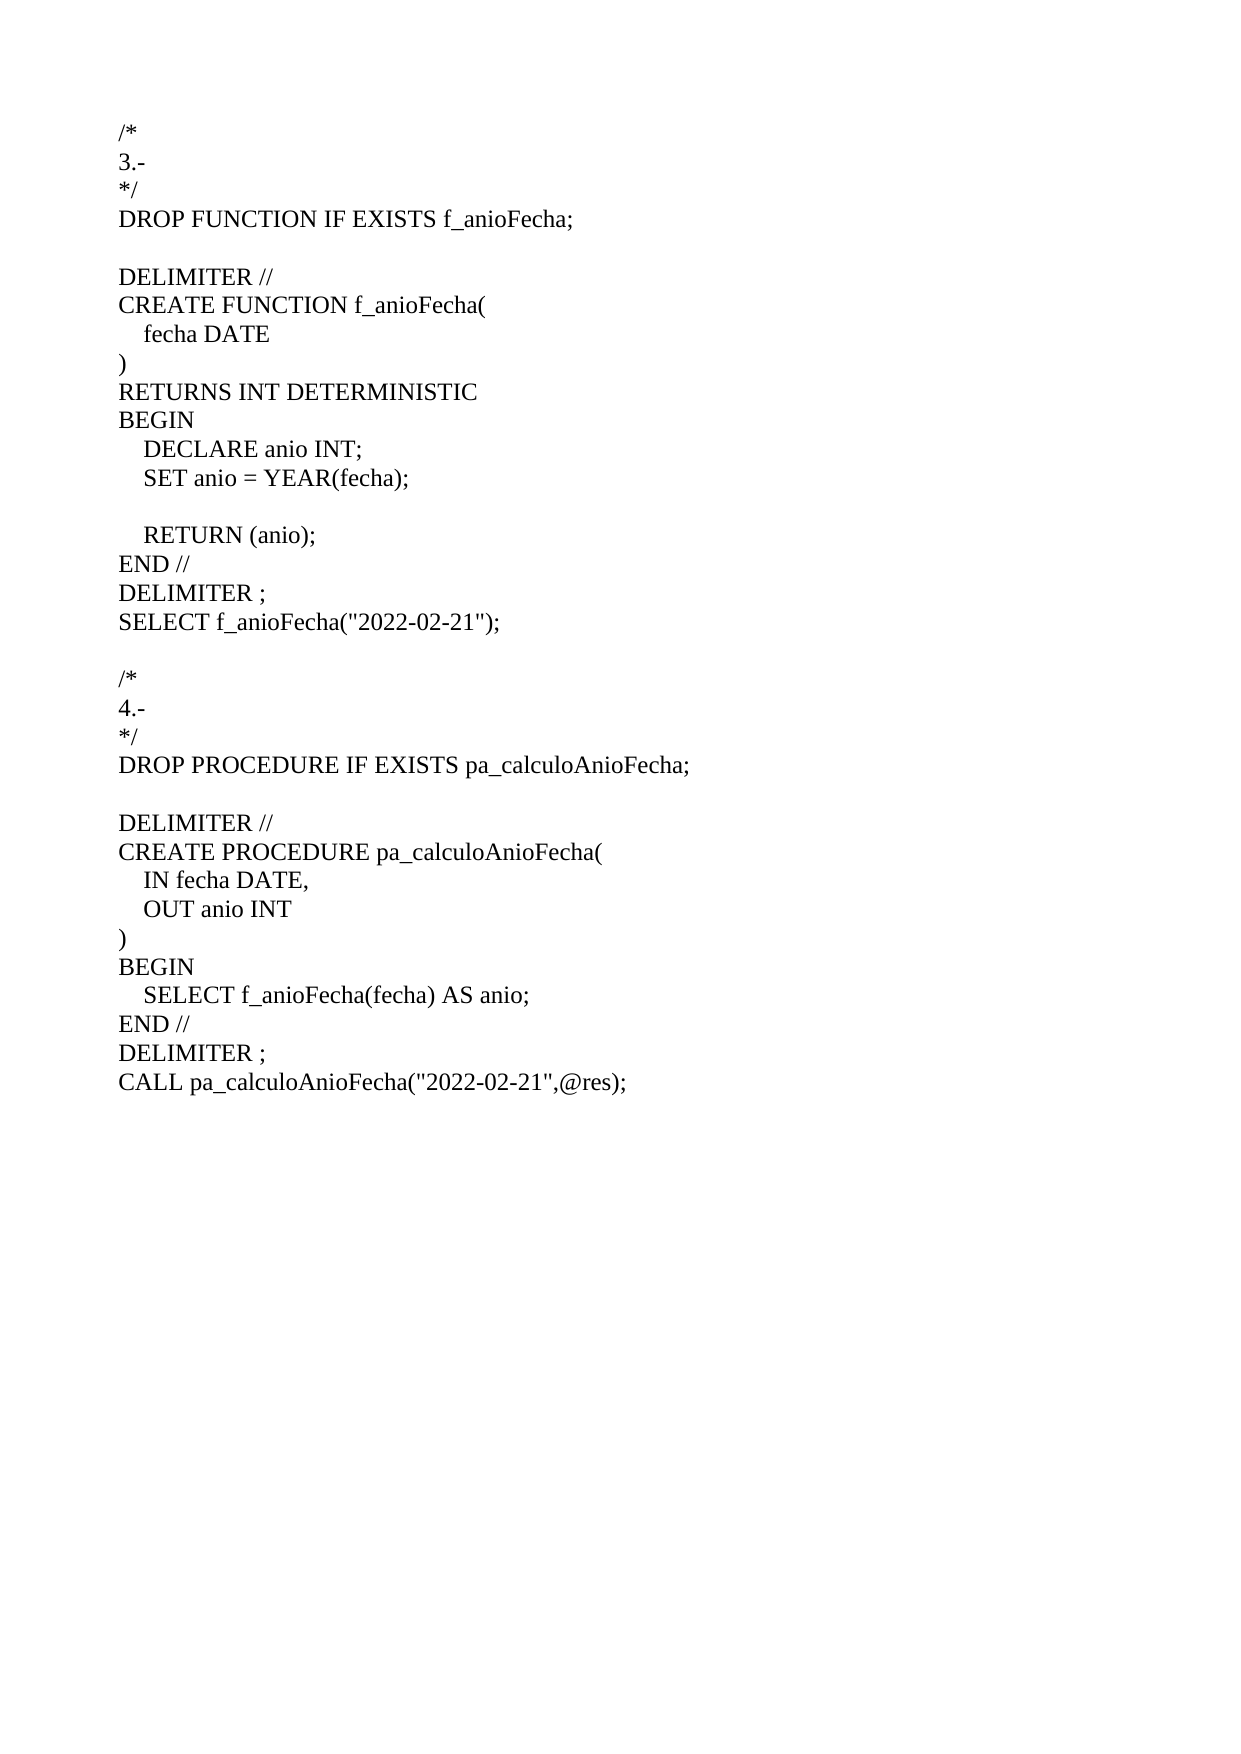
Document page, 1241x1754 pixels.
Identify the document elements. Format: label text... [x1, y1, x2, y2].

text */ [118, 176, 1122, 204]
text /* [118, 118, 1122, 147]
text DELIMITER ; [118, 578, 1122, 607]
text BEGIN [118, 952, 1122, 981]
text ) [118, 923, 1122, 952]
text fecha DATE [118, 319, 1122, 348]
text DECLARE anio INT; [118, 434, 1122, 463]
text */ [118, 722, 1122, 751]
text END // [118, 549, 1122, 578]
text END // [118, 1009, 1122, 1038]
text RETURNS INT DETERMINISTIC [118, 377, 1122, 406]
text IN fecha DATE, [118, 866, 1122, 894]
text 3.- [118, 147, 1122, 176]
text RETURN (anio); [118, 521, 1122, 549]
text DELIMITER // [118, 808, 1122, 837]
text DELIMITER ; [118, 1038, 1122, 1067]
text DROP PROCEDURE IF EXISTS pa_calculoAnioFecha; [118, 751, 1122, 779]
text SELECT f_anioFecha("2022-02-21"); [118, 607, 1122, 636]
text /* [118, 664, 1122, 693]
text DROP FUNCTION IF EXISTS f_anioFecha; [118, 204, 1122, 233]
text CALL pa_calculoAnioFecha("2022-02-21",@res); [118, 1067, 1122, 1096]
text CREATE PROCEDURE pa_calculoAnioFecha( [118, 837, 1122, 866]
text 4.- [118, 693, 1122, 722]
text ) [118, 348, 1122, 377]
text SET anio = YEAR(fecha); [118, 463, 1122, 492]
text CREATE FUNCTION f_anioFecha( [118, 291, 1122, 319]
text DELIMITER // [118, 262, 1122, 291]
text SELECT f_anioFecha(fecha) AS anio; [118, 981, 1122, 1009]
text OUT anio INT [118, 894, 1122, 923]
text BEGIN [118, 406, 1122, 434]
